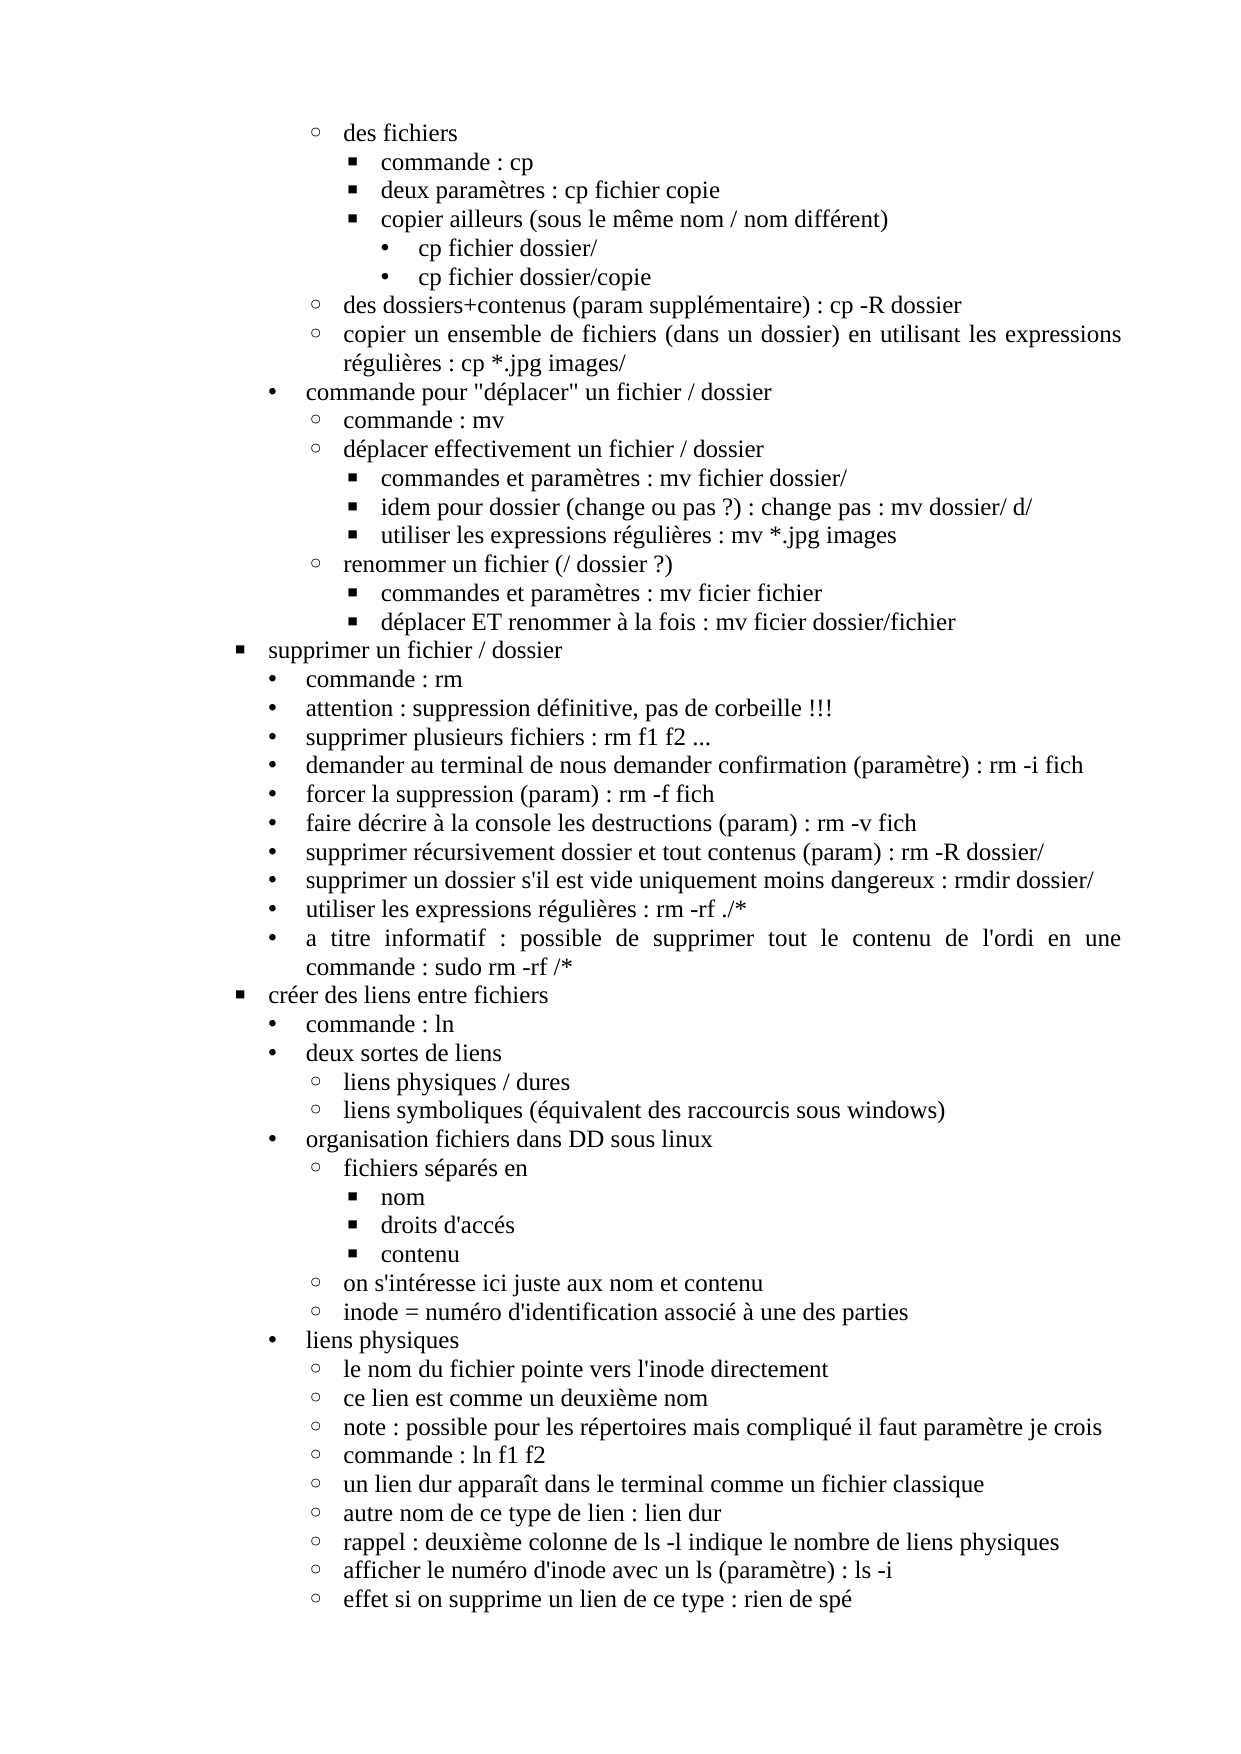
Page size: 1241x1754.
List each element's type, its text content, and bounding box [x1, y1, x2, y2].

list cp fichier dossier/ [381, 233, 1122, 262]
list forcer la suppression (param) : rm -f fich [268, 779, 1122, 808]
list des dossiers+contenus (param supplémentaire) : cp -R dossier [306, 291, 1122, 319]
list contenu [343, 1239, 1122, 1268]
list liens symboliques (équivalent des raccourcis sous windows) [306, 1096, 1122, 1124]
list deux paramètres : cp fichier copie [343, 176, 1122, 204]
list nom [343, 1182, 1122, 1211]
list liens physiques [268, 1326, 1122, 1354]
list organisation fichiers dans DD sous linux [268, 1124, 1122, 1153]
list renommer un fichier (/ dossier ?) [306, 549, 1122, 578]
list créer des liens entre fichiers [231, 981, 1122, 1009]
list déplacer effectivement un fichier / dossier [306, 434, 1122, 463]
list commandes et paramètres : mv ficier fichier [343, 578, 1122, 607]
list le nom du fichier pointe vers l'inode directement [306, 1354, 1122, 1383]
list copier un ensemble de fichiers (dans un dossier) en utilisant les expressions régulières : cp *.jpg images/ [306, 319, 1122, 377]
list idem pour dossier (change ou pas ?) : change pas : mv dossier/ d/ [343, 492, 1122, 521]
list commande pour "déplacer" un fichier / dossier [268, 377, 1122, 406]
list commande : ln f1 f2 [306, 1441, 1122, 1469]
list supprimer plusieurs fichiers : rm f1 f2 ... [268, 722, 1122, 751]
list liens physiques / dures [306, 1067, 1122, 1096]
list attention : suppression définitive, pas de corbeille !!! [268, 693, 1122, 722]
list un lien dur apparaît dans le terminal comme un fichier classique [306, 1469, 1122, 1498]
list rappel : deuxième colonne de ls -l indique le nombre de liens physiques [306, 1527, 1122, 1556]
list supprimer un fichier / dossier [231, 636, 1122, 664]
list ce lien est comme un deuxième nom [306, 1383, 1122, 1412]
list des fichiers [306, 118, 1122, 147]
list faire décrire à la console les destructions (param) : rm -v fich [268, 808, 1122, 837]
list supprimer un dossier s'il est vide uniquement moins dangereux : rmdir dossier/ [268, 866, 1122, 894]
list autre nom de ce type de lien : lien dur [306, 1498, 1122, 1527]
list a titre informatif : possible de supprimer tout le contenu de l'ordi en une commande : sudo rm -rf /* [268, 923, 1122, 981]
list déplacer ET renommer à la fois : mv ficier dossier/fichier [343, 607, 1122, 636]
list fichiers séparés en [306, 1153, 1122, 1182]
list afficher le numéro d'inode avec un ls (paramètre) : ls -i [306, 1556, 1122, 1584]
list copier ailleurs (sous le même nom / nom différent) [343, 204, 1122, 233]
list droits d'accés [343, 1211, 1122, 1239]
list commandes et paramètres : mv fichier dossier/ [343, 463, 1122, 492]
list on s'intéresse ici juste aux nom et contenu [306, 1268, 1122, 1297]
list commande : rm [268, 664, 1122, 693]
list commande : ln [268, 1009, 1122, 1038]
list commande : cp [343, 147, 1122, 176]
list inode = numéro d'identification associé à une des parties [306, 1297, 1122, 1326]
list utiliser les expressions régulières : rm -rf ./* [268, 894, 1122, 923]
list cp fichier dossier/copie [381, 262, 1122, 291]
list demander au terminal de nous demander confirmation (paramètre) : rm -i fich [268, 751, 1122, 779]
list supprimer récursivement dossier et tout contenus (param) : rm -R dossier/ [268, 837, 1122, 866]
list deux sortes de liens [268, 1038, 1122, 1067]
list note : possible pour les répertoires mais compliqué il faut paramètre je crois [306, 1412, 1122, 1441]
list effet si on supprime un lien de ce type : rien de spé [306, 1584, 1122, 1613]
list commande : mv [306, 406, 1122, 434]
list utiliser les expressions régulières : mv *.jpg images [343, 521, 1122, 549]
